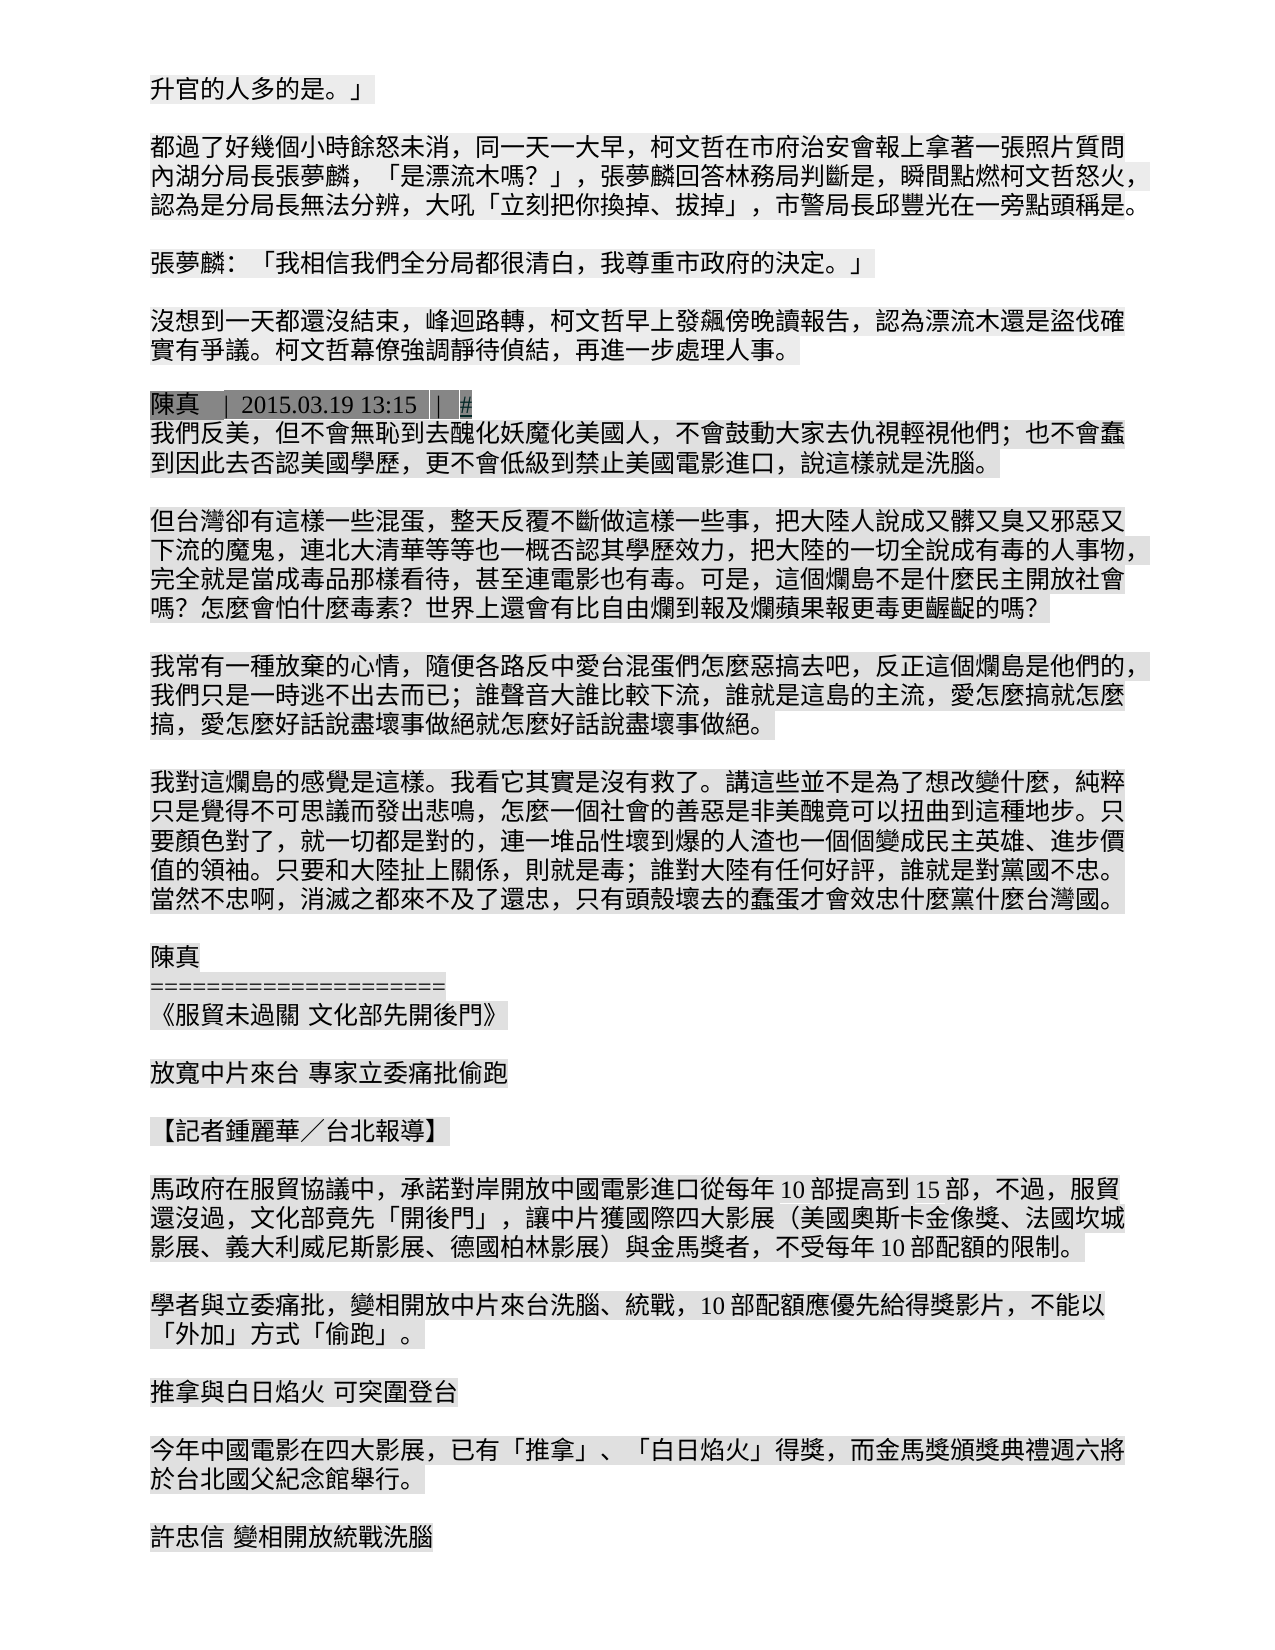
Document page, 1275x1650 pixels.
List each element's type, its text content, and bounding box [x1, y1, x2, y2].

text 前台大雲林分院的院長 (後來回總院當副院長)，就是現在的台北市衛生局長黃世傑醫師。與之共事那幾年，我經常在全院的通訊組群上唱他的反調。比方說有一次，他發信給全院員工說，門診量創新高，值得慶賀。我公開回應說，門診病患人數創新高有什麼值得慶賀？我諷刺說，如果再多來一些天災人禍，或是各種公衛狀況污染得再更嚴重一些，保證門診量一定會再創新高。 那幾年，常有院內同事及院外的醫界師長們跑來跟我關切說，他是院長耶，你怎麼可以對他公開這樣講話？你這樣不是很危險嗎？台大會不對對你做什麼處分？經常有人會問我諸如這樣一些問題。我都會跟他們說，我不公開批評，難道是要我背後私下罵人嗎？而且，他是院長沒錯，但我跟他一樣，吃的都是公家糧，領的是納稅人的錢，我並不是跟院長領薪水。而且，台大醫院不是最喜歡強調其核心價值就是 "正直誠信" 四個字嗎？我的言行不也只是基於這樣一種價值？應該表揚我發揚台大醫院的精神才對，而不是企圖要我閉嘴，要我乖順服從。我又不是小學生，我更不是在當兵吧？難道院長講的話視同軍令如山不得有異議？ 記得剛返國上班時，院內主管對我的一些指陳與批評似乎都很不爽 (比方說我曾批評所謂院內消毒工作之虛應故事，院內廁所內竟然連個洗手乳都沒有，牆上卻貼滿鼓勵洗手的標語)，但後來大多數主管卻跟我成為好朋友，因為他們大概也聽我批評聽習慣了，知道我沒惡意，純粹就事論事。黃世傑院長更是從來不曾因為我的 "忤逆犯上" (套用柯大帥的思維) 而對我有任何不好的對待，反而對我還挺友善。在台大那幾年，其實也是我一生過得最愉快的一段行醫生涯，因為各科同事們都很友善。 台灣社會，每天如雷貫耳全是柯大帥的新聞，想要耳根清淨都很難。蠢話講個不停，而且動不動就震怒暴怒、狂幹狂罵，錯的罵，對的也罵，趾高氣昂，亂罵一堆，不把他人當人子看。他似乎以為自己不是在當市長，而是在幹軍閥，據地為王，把同事當奴才家臣看。他難道不知道，他跟他的同事們全領的是納稅人的錢，而不是大夥跟柯大帥領薪水。所謂政府，就是一群僕人，事有分工，各有權責，而非唯我獨尊，一人號令天下。但此人卻滿腦子 "我是王"、"惹恁爸不爽就把你幹掉、就要你死"之類的封建思維。其實，就算私人企業也不該允許這種大帥式的囂張言行與作為。 一個人如果真的很聰明，聰明到比方說像愛因斯坦那樣，也許真的很難忍受愚蠢之事也說不定，那麼，偶而罵兩句倒也無可厚非。但柯先生卻剛好相反，理歪氣壯，毫無病識感；比誰都笨，卻比誰都囂張；對自己一無所知的事，往往也能把無知當勇氣，把愚蠢當熱情，大發厥詞。 有情緒是好事。沒有情緒，哪來熱情？重點是，膽子如果比腦子大，情緒內分泌如果總是跑得比大腦神經傳導還要快，那就是一種災難。最近柯大帥演的這一齣什麼 "我不是秦二世" 便是一例；像個黑社會似的，瞬間暴怒拍桌，當場七幹六譙， "拔掉" 警分局長，但警分局長有錯嗎？究竟是不是漂流木都還不清楚，柯大帥的情緒內分泌指數卻能馬上狂飆破表，狂罵一通。 這不叫嫉惡如仇。在你 "嫉" 之前，總得該有點起碼的大腦先確定一下它確實是 "惡"，再來 "嫉" 也不遲。亂嫉一通，只是驕縱反智的特徵。 而且，所謂 "打鐵總得自身要有幾分硬"。你可以根據某種原則，強硬行事，要求他人，但你總得自己先做到這些原則吧？但柯先生卻完全不是這樣。他極度嚴以待人，特別是嚴苛對待他所蔑視的 "屬下" 或社會地位比他低的所謂 "一般人"，但卻十分寬以待己，對自己非常寬容。別人犯錯一次，"我就要你死"，但自己犯下同樣的錯誤無數次，卻依然笑呵呵，對自己依舊很滿意。若以其行事標準來仲裁，像柯大帥這樣一種驕縱反智、膽子比腦子大、嘴巴比思考快上一百倍的員工，老早不知道應該開除幾百次了。 更糟糕的並不止於柯先生對待人我的雙重標準，更在於他總是根據個人好惡設定行事 "標準"，而不是根據普遍皆能成立的情理法乃至普世原則。比方說，他討厭愛國同心會，就鎖定他們為目標，揚言該團體若再出現粗暴言行則開除警察首長。若依這樣的標準，那他第一個就應該先譴責那些侵佔與破壞公署、完全目無法紀、粗暴言行不斷的所謂學運以及無數的 "抗爭"。後者之所以能獲得 "另眼相看"，無非就是因為政治正確。但法律之為物，只應看其行為本身，而不是先看它的訴求是否政治正確再來決定是否違法。 再舉個例，柯的廉政口號也一樣十分可議。比方說，他在台大醫院之私設帳戶，跟廠商之間的關係就是不折不扣的利益輸送，並且藉此私設帳戶便宜行事，連 "洗錢" 這種字眼都能公然寫成白紙黑字，由此可見其行事作風一點都不循規蹈矩，既不合法，更不道德。醫生和廠商之間的分寸 (就如同執政者和廠商之間應有的分寸一樣)，在他眼裏，似乎不值得一顧。 他老是說要SOP (雖然這是很智障的做事原則)，但醫生和廠商之間可以有這種私設帳戶的SOP嗎？柯先生的所謂SOP，其實就是：我自己喜歡怎麼做都可以，我不需要接受制約，因為我是全天下最聰明的人；但我叫你怎麼做，你就必須照我說的做，否則就是存心要惹我生氣，我就會要你死。 另外，他總是喜歡擺出一副正直誠信、信守諾言的模樣。但他真的是這樣嗎？當然不是。比方說，選前信誓旦旦說輔選團隊絕不會任用，但選後卻一一論功行賞，雞犬昇天，全賞了官做，有些還是肥缺，例如悠遊卡公司董事長。再比方說，選舉時，他明知是自己人惡搞、炒作所謂竊聽事件，但他卻硬是故意要誣賴連勝文；比方說，他明明早就查出洩露選戰會議公文的內賊，但卻照樣誣賴連勝文竊聽，大肆抹黑炒作。對於此種卑劣作為，不但有沒有一句道歉，更無絲毫羞恥之心。勝選之後，他呼籲大家要 "向前看"，過去的事就不用再提了。 一個人可以輸可以贏，但要磊落，不能卑鄙，不能把奧步當成正常手段。這就是自稱酷吏的柯文哲先生的處事方式。我看不出裏頭有任何令人景仰的良善用心及道德一致性；我只看到卑鄙。 當然，有什麼樣的支持者，就會有什麼樣的公眾人物；眾人的品味，決定了政治人物的普遍水平。今天假若是國民黨人犯下這樣一堆荒唐錯誤與卑鄙行為，你能想像他將會受到什麼樣的撻伐攻擊。 柯之支持者其實應該認清一件事：你若真的支持某個政治人物或運動，那就應該更加嚴格看待其作為之良善與否才對，而不是反而百般包庇縱容，甚至把僕人當主子看，任其作威作福，囂張跋扈。 柯自稱酷吏，但他實在配不上 "酷吏" 這兩個字；他只是唯我獨尊，為所欲為，蔑視公眾原則，蔑視所有凡是他認為智商和社會地位 "不如他" 的人。我倒是認識一位酷吏。大家都說他很苛，但就我的了解，他其實對人對事一點也不苛，他只是行事正直，思慮嚴謹，力求完美。我已二十幾年不再投票給民進黨，這二十幾年之中，只有一次例外；我不但投票給這位 "酷吏"，而且還幫他寫文宣選省長，每天下班就跑去幫他發傳單。這個人叫陳定南。陳定南所訂下的行事標準不是他自己發明的，而只是一些基本原則。但他自己比誰做得更徹底。比方說他嚴禁特權，甚至連他自己家人遇到連假要買火車票，都得跟我們一樣凌晨跑去排隊搶票。 陳定南與柯文哲，恰恰是政壇上兩個乍看相似其實迥然有異的例子。一個言行粗暴反智、惡形惡狀，唯我獨尊，像個土軍閥；一個良善正直，思慮周密嚴謹，自律甚嚴。 記得有一年，大約是1992-3年左右吧，台大醫學院前院長李鎮源發起 "廢除刑法一百條" 的活動，藉著抵制與干擾國慶閱兵的行動，在台大醫院門口發起靜坐抗爭，被警察團團圍住。大夥席地而坐，手勾著手，等待被驅離。陳定南當時就坐在我旁邊。夜裏，警察沒啥動靜。風雨前的寧靜。一時沒事，我就和陳定南聊起天來。我問他，"聽說你鞋子穿到破洞見底了還在穿，是真的嗎？" 他一聽哈哈大笑說沒有啦。我之所以有此一問是因為，有一次群眾在街上圍堵陳定南，抗議他某個政策。混亂之中，陳定南連皮鞋都掉了。群眾之中有人撿起皮鞋，發現它已經磨損到穿洞見底了。有人說，"哇，陳縣長還真節省，鞋子穿成這樣還在穿"，清廉應該不是喊假的。 這是二十幾年前的事了，是否真有此事，我也沒法證實。很多人與事是這樣，在當下你是看不清楚的，隨著時光流逝，渣滓沉澱，人事物的真實樣貌輪廓方才逐漸清晰；於是我們這才恍然大悟，原來有個值得尊敬的人物，其實曾經就在我們身邊，在我們眼前，但我們卻不一定能及時看到他的存在。 另一方面，倒也有這樣一些人，身上掛個進步招牌，喊些民主人權的口號，行事猥瑣，用心卑劣，鎂光燈下卻光鮮亮麗，威風八面，好大的官威學威醫威等等，但隨著時間一點一滴地剝落，我們也越發能清楚看見其猥瑣與微不足道。我絕不是說柯先生就是屬於這一類的人；老實說，比起政壇上、運動上或市面上諸多敗類，他算是個清流之士了。我對他做為一個政治人物，雖有所評，但既不蓋棺，也不論定；人事物最終如何成就，其實仍操乎一己長期之所為。 時間往往帶來一種今夕何夕的滄桑與無奈，但我們終究不仰賴時間。不謀生前，不求死後。我只是想說：不拘任何人，包括你我都一樣，不管你在社會上處於何種社經地位，其實都無礙於你究竟成為哪一類人。高達說，"殺人者去殺，愛人者去愛"，求仁者得仁，事物本應如此；時間不一定能沉澱噪音喧嘩，還原真實，善惡美醜本身便是最好的回報，它不需等待，因為它終究與時間無關。善惡美醜並不是因為 "被看見" 而存在。題外話。 陳真 ================== 柯P怒撤分局長 前警大教授嗆：市長不是皇帝 中央社 2015年3月20日 台北市長柯文哲不滿內湖分局處理山老鼠案，今天裁示要撤換內湖分局長，前警察大學教授葉毓蘭在臉書貼文，認為警方遭到污衊，直言「市長不是皇帝」，「就算部屬們回答的不是你期待的答案，也不可以汙衊他們說謊。」 葉毓蘭臉書貼文如下： 才從新聞上看到柯文哲對媒體說要以丟出更多議題轉移媒體對他失言的報導，沒想到就看到柯文哲在今天的治安會報上震怒，要換掉內湖分局長的新聞，這個議題果然是個可以讓媒體疲於奔命的好誘餌。 警政署已經針對此事表示: 「此案由台北市警察局先行內部考核，再送交警政署開會決定。」在台灣民眾普遍罹患集體失憶症的今天，容我來說清楚，講明白疑似山老鼠事件發生在植樹節當天。 1. 直轄市的警察分局長、警察局長人事權屬於中央，不是市長的權責。 2. 內湖大湖街的保護區沒有任何檜木林。所以即使高嘉瑜率領市府官員與內湖分局官警到現場，查到珍貴檜木，都不是當地盜採的，當然不是現行犯。 3. 內湖分局在保護區現場，將全部狀況請示當天值班的士林地檢署檢察官江耀民，江也認為全案並無不法，指示不用查扣現場證物和相關人等，等於裝載木材的工人能離開現場，是經由地檢署「認證」，怎麼是縱放人犯? 4. 本案因為高嘉瑜議員窮追不捨，不斷施壓，最後以「該批林木適用法規認知不熟悉，處理過程確有不周」處分副分局長陳炯志申誡1次、偵查隊長楊坤明申誡2次、大湖所長張君業申誡1次；另分局長張夢麟對於所屬員警之工作疏失督導、監督不周，自請處分申誡2次，這樣叫做太輕?(附註: 這次事件處分名單，全部是幹部，張夢麟過去是一個愛護學生的好老師，現在也是愛護部屬的長官) 5. 漂流木案，當(12)日內湖分局大湖派出所有請林務局人員來做專業判斷，認定為民眾合法撿拾之漂流木，並有工作紀錄簽名可查，查明遂放行!! 6.本案關鍵:木材來源之合法性，民眾能提出合法撿拾之依據公文(台東縣政府公告，第八河川局核准函),以證明漂流木係合法撿拾，案發迄今又查無證據佐證木材之違法性，怎可現行犯逮捕!! 5.民代做秀，但是不可以踐踏公權力，更不可以把公務員當成做秀的道具。高嘉瑜記者會說"一級木"民眾是不能撿拾，但依行政院農委會100年6月27日修正『處理天然災害漂流木應注意事項』第三點(七)，已開放無註記，烙印之一級木供當地民眾自由撿拾(所謂自由撿拾，即毋須登記就可自行帶走),議員自己搞不清楚上記修正規定，就大放厥詞，污蔑警察。 6.市長不是皇帝。就算部屬們回答的不是你期待的答案，也不可以汙衊他們說謊。柯市長因高議員提供給他的相片，誤判案件，再來個震怒撤換分局長的戲碼，是明智之舉嗎? =============== 檜木當漂流木 柯文哲：我不是秦二世 中央社 – 2015年3月20日 （中央社台北20日電） 台北市內湖區山老鼠案，媒體報導，內湖分局長張夢麟指一張樹木橫切面的照片說「那是不是漂流木？」，台北市長柯文哲震怒要「把他拔掉」。柯文哲下午說，「我不是秦二世，OK」。 報導指出，柯文哲在治安會報上拿著一張拍攝樹木橫切面照片，質問張夢麟「那是不是漂流木？」，張夢麟回答「林務局說那是漂流木」。柯文哲聞言大怒，當場指著台北市警察局長邱豐光，連喊兩次「邱豐光」、「把他拔掉！」。 關於區公所懲處名單部分，柯文哲表示，台北市民政局已擬一份懲處名單，但他不滿意，要求退回再寫。首先，區公所有關此事者皆一條鞭拔除主管職務，區公所區長撤換掉。 柯文哲說，自己是外科醫生，所以只看結果好或不好，所以每個局處長要去處理，他對內湖區公所一事只有四個評語「無法無天」，太離譜了，怎麼會發生這件事情。 =========== 漂流木案自己打臉？ 柯飆罵拔官又喊卡 TVBS 2015年3月20日 作者： 林閔榛 台北市議員高嘉瑜，指控內湖分局長張夢麟疑似縱放盜採林木嫌犯，讓市長柯文哲氣炸了，在治安會報上大發雷霆，當著全北市分局長的面，裁示要「拔掉」張夢麟拔掉!張夢麟事後語氣激動的表示，他完全相信同仁的清白，也尊重市府的決定。 同一天大逆轉，柯文哲認為「山老鼠」認定有爭議，要市警局長邱豐光轉達警政署，撤換內湖分局長的人事案要先喊卡，到士林地檢偵結後再做處理。 台北市長柯文哲：「如果你要在我面前說，你認為這是漂流木，那讓我想起一個故事，秦朝指鹿為馬的故事，簡單來講，我不是秦二世，那就換下來吧！我對內湖區公所那件事，我的評語只有4個字，無法無天。會不會擔心還有下一波的人事異動？你放心好了，等著升官的人多的是。」 都過了好幾個小時餘怒未消，同一天一大早，柯文哲在市府治安會報上拿著一張照片質問內湖分局長張夢麟，「是漂流木嗎？」，張夢麟回答林務局判斷是，瞬間點燃柯文哲怒火，認為是分局長無法分辨，大吼「立刻把你換掉、拔掉」，市警局長邱豐光在一旁點頭稱是。 張夢麟：「我相信我們全分局都很清白，我尊重市政府的決定。」 沒想到一天都還沒結束，峰迴路轉，柯文哲早上發飆傍晚讀報告，認為漂流木還是盜伐確實有爭議。柯文哲幕僚強調靜待偵結，再進一步處理人事。 [150, 75, 1125, 365]
text 陳真 | 2015.03.19 13:15 | # [150, 390, 1125, 420]
text 我們反美，但不會無恥到去醜化妖魔化美國人，不會鼓動大家去仇視輕視他們；也不會蠢到因此去否認美國學歷，更不會低級到禁止美國電影進口，說這樣就是洗腦。 但台灣卻有這樣一些混蛋，整天反覆不斷做這樣一些事，把大陸人說成又髒又臭又邪惡又下流的魔鬼，連北大清華等等也一概否認其學歷效力，把大陸的一切全說成有毒的人事物，完全就是當成毒品那樣看待，甚至連電影也有毒。可是，這個爛島不是什麼民主開放社會嗎？怎麼會怕什麼毒素？世界上還會有比自由爛到報及爛蘋果報更毒更齷齪的嗎？ 我常有一種放棄的心情，隨便各路反中愛台混蛋們怎麼惡搞去吧，反正這個爛島是他們的，我們只是一時逃不出去而已；誰聲音大誰比較下流，誰就是這島的主流，愛怎麼搞就怎麼搞，愛怎麼好話說盡壞事做絕就怎麼好話說盡壞事做絕。 我對這爛島的感覺是這樣。我看它其實是沒有救了。講這些並不是為了想改變什麼，純粹只是覺得不可思議而發出悲鳴，怎麼一個社會的善惡是非美醜竟可以扭曲到這種地步。只要顏色對了，就一切都是對的，連一堆品性壞到爆的人渣也一個個變成民主英雄、進步價值的領袖。只要和大陸扯上關係，則就是毒；誰對大陸有任何好評，誰就是對黨國不忠。當然不忠啊，消滅之都來不及了還忠，只有頭殼壞去的蠢蛋才會效忠什麼黨什麼台灣國。 陳真 ===================== 《服貿未過關 文化部先開後門》 放寬中片來台 專家立委痛批偷跑 【記者鍾麗華／台北報導】 馬政府在服貿協議中，承諾對岸開放中國電影進口從每年10部提高到15部，不過，服貿還沒過，文化部竟先「開後門」，讓中片獲國際四大影展（美國奧斯卡金像獎、法國坎城影展、義大利威尼斯影展、德國柏林影展）與金馬獎者，不受每年10部配額的限制。 學者與立委痛批，變相開放中片來台洗腦、統戰，10部配額應優先給得獎影片，不能以「外加」方式「偷跑」。 推拿與白日焰火 可突圍登台 今年中國電影在四大影展，已有「推拿」、「白日焰火」得獎，而金馬獎頒獎典禮週六將於台北國父紀念館舉行。 許忠信 變相開放統戰洗腦 成大教授許忠信強調，從此次金馬獎入圍名單來看，港片、台片已不是中片的對手，一部電影只要穿插兩、三個對祖國效忠的政治宣傳、標榜中國文化的大中國意識形態，就可以 讓觀眾不知不覺被洗腦。 【2014-11-21 自由爛到報】 ============== 開放得獎陸片上映 文化部：呼應民意 中央社 – 2015年3月19日 （中央社記者鄭景雯台北19日電）有媒體報導指出，文化部去年讓獲國際四大影展與金馬獎的大陸電影，可不受10部配額限制在台上映，有「變相開放」之嫌，文化部長洪孟啟說，這項政策主要是呼應民意。 「自由爛到報」今天報導指出，馬政府在服貿協議中，向中國大陸承諾開放電影進口從每年10部提高到15部，但文化部去年底讓陸片獲國際四大影展與金馬獎者，不受每年10部配額的限制，形同「變相開放」大陸電影進口。 文化部長洪孟啟今天上午在立法院教育及文化委員會專案報告，會前接受媒體訪問時回應表示，陸片在台商業映演配額為10部，去年電影基金會、片商公會、影評人協及輿論界認為，用抽籤決定10部片讓許多好片沒法在台灣看到。 因此去年文化部影視司修訂法條，新增大陸片如獲得四大影展坎城影展、柏林影展、威尼斯影展、奧斯卡獎等競賽單元獎項，或金馬獎最佳劇情片、最佳導演的電影，不受10部配額的限制，可在台映演。 洪孟啟表示，這項政策的做法主要是呼應民意，「這方面有引起大家誤解，和大家說抱歉」。1040319 [150, 420, 1125, 1552]
